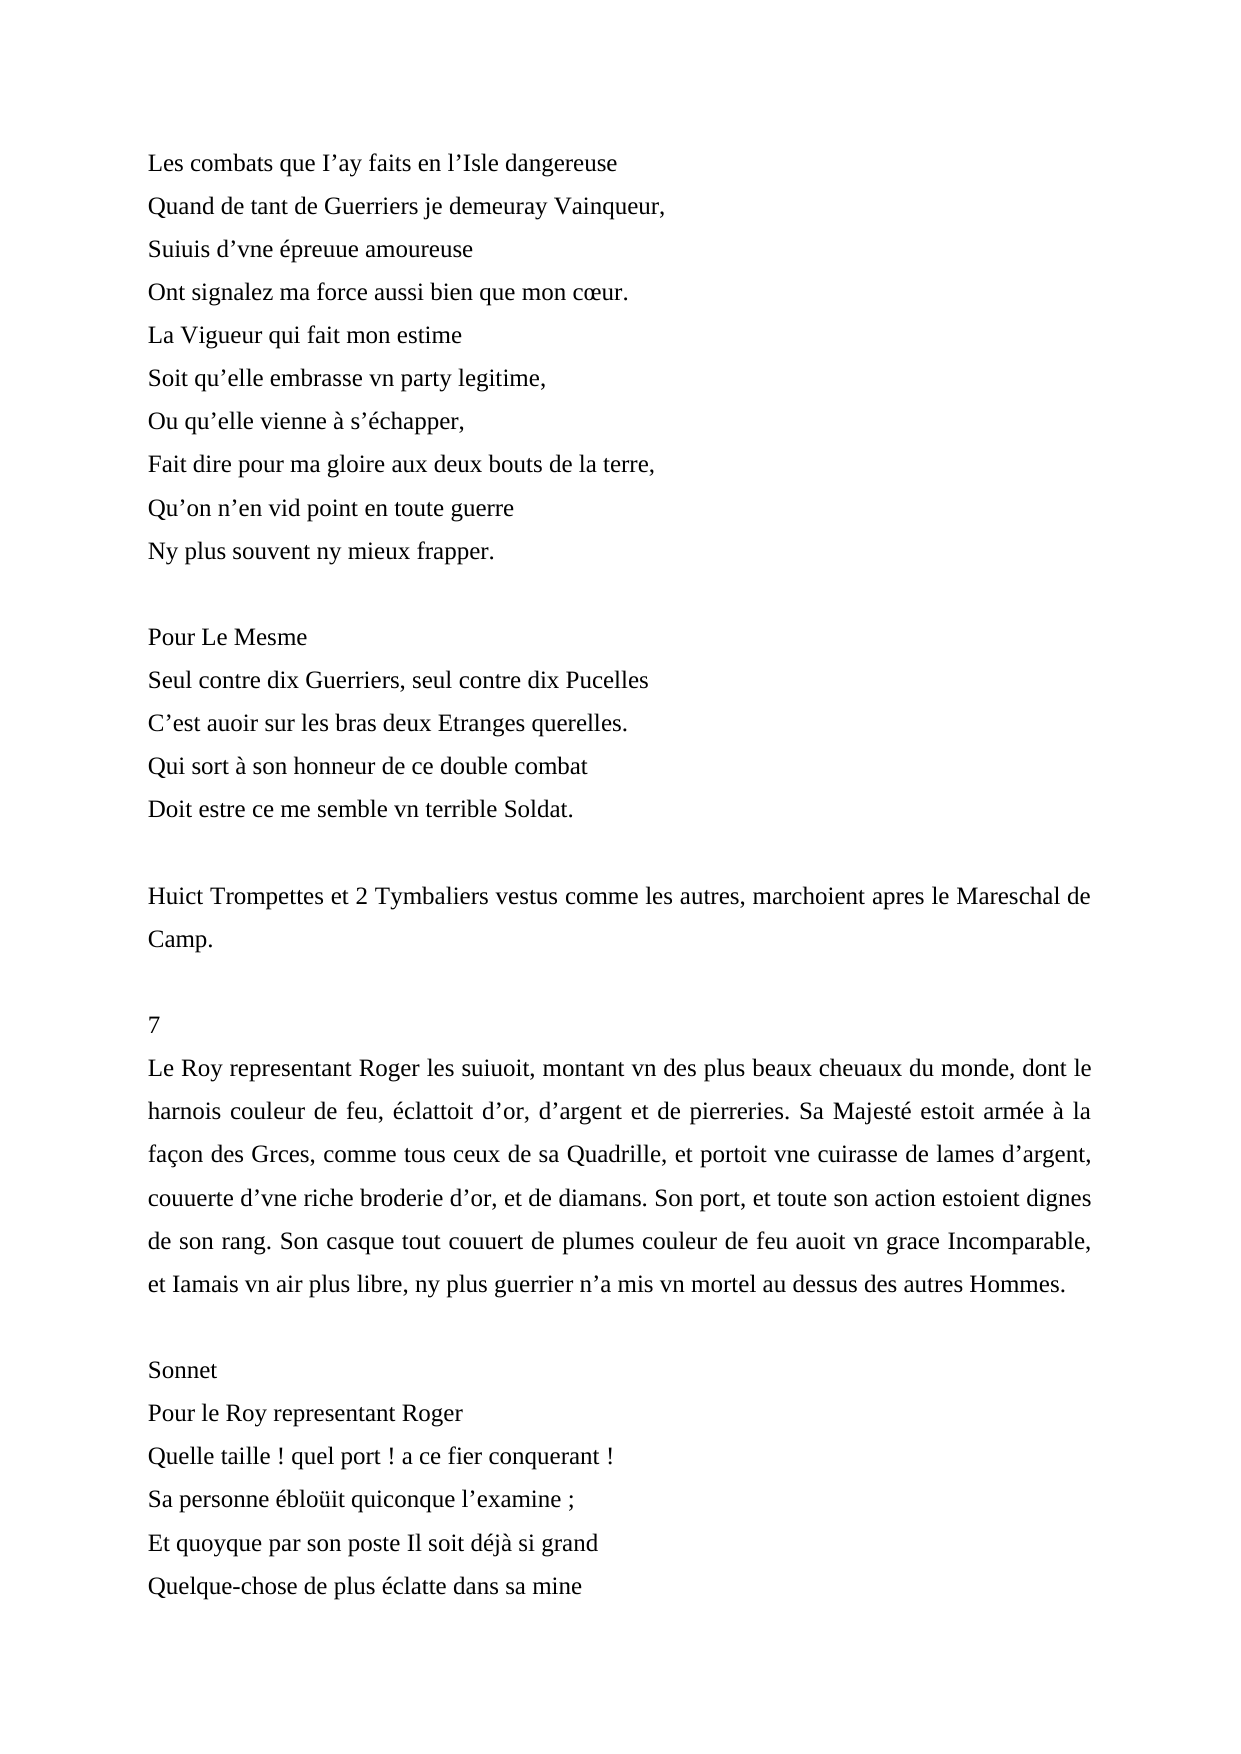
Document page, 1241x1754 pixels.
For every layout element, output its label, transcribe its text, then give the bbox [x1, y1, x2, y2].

text Pour le Roy representant Roger [148, 1398, 1093, 1427]
text Quelque-chose de plus éclatte dans sa mine [148, 1571, 1093, 1599]
text 7 [148, 1010, 1093, 1039]
text Pour Le Mesme [148, 622, 1093, 651]
text Les combats que I’ay faits en l’Isle dangereuse [148, 148, 1093, 176]
text Ny plus souvent ny mieux frapper. [148, 536, 1093, 564]
text Fait dire pour ma gloire aux deux bouts de la terre, [148, 449, 1093, 478]
text Sonnet [148, 1355, 1093, 1384]
text C’est auoir sur les bras deux Etranges querelles. [148, 708, 1093, 737]
text Le Roy representant Roger les suiuoit, montant vn des plus beaux cheuaux du monde, dont le harnois couleur de feu, éclattoit d’or, d’argent et de pierreries. Sa Majesté estoit armée à la façon des Grces, comme tous ceux de sa Quadrille, et portoit vne cuirasse de lames d’argent, couuerte d’vne riche broderie d’or, et de diamans. Son port, et toute son action estoient dignes de son rang. Son casque tout couuert de plumes couleur de feu auoit vn grace Incomparable, et Iamais vn air plus libre, ny plus guerrier n’a mis vn mortel au dessus des autres Hommes. [148, 1053, 1093, 1298]
text Soit qu’elle embrasse vn party legitime, [148, 363, 1093, 392]
text Sa personne ébloüit quiconque l’examine ; [148, 1484, 1093, 1513]
text Ont signalez ma force aussi bien que mon cœur. [148, 277, 1093, 306]
text Qu’on n’en vid point en toute guerre [148, 493, 1093, 521]
text Doit estre ce me semble vn terrible Soldat. [148, 794, 1093, 823]
text Seul contre dix Guerriers, seul contre dix Pucelles [148, 665, 1093, 694]
text La Vigueur qui fait mon estime [148, 320, 1093, 349]
text Quelle taille ! quel port ! a ce fier conquerant ! [148, 1441, 1093, 1470]
text Ou qu’elle vienne à s’échapper, [148, 406, 1093, 435]
text Et quoyque par son poste Il soit déjà si grand [148, 1528, 1093, 1556]
text Huict Trompettes et 2 Tymbaliers vestus comme les autres, marchoient apres le Mareschal de Camp. [148, 881, 1093, 953]
text Qui sort à son honneur de ce double combat [148, 751, 1093, 780]
text Quand de tant de Guerriers je demeuray Vainqueur, [148, 191, 1093, 219]
text Suiuis d’vne épreuue amoureuse [148, 234, 1093, 263]
